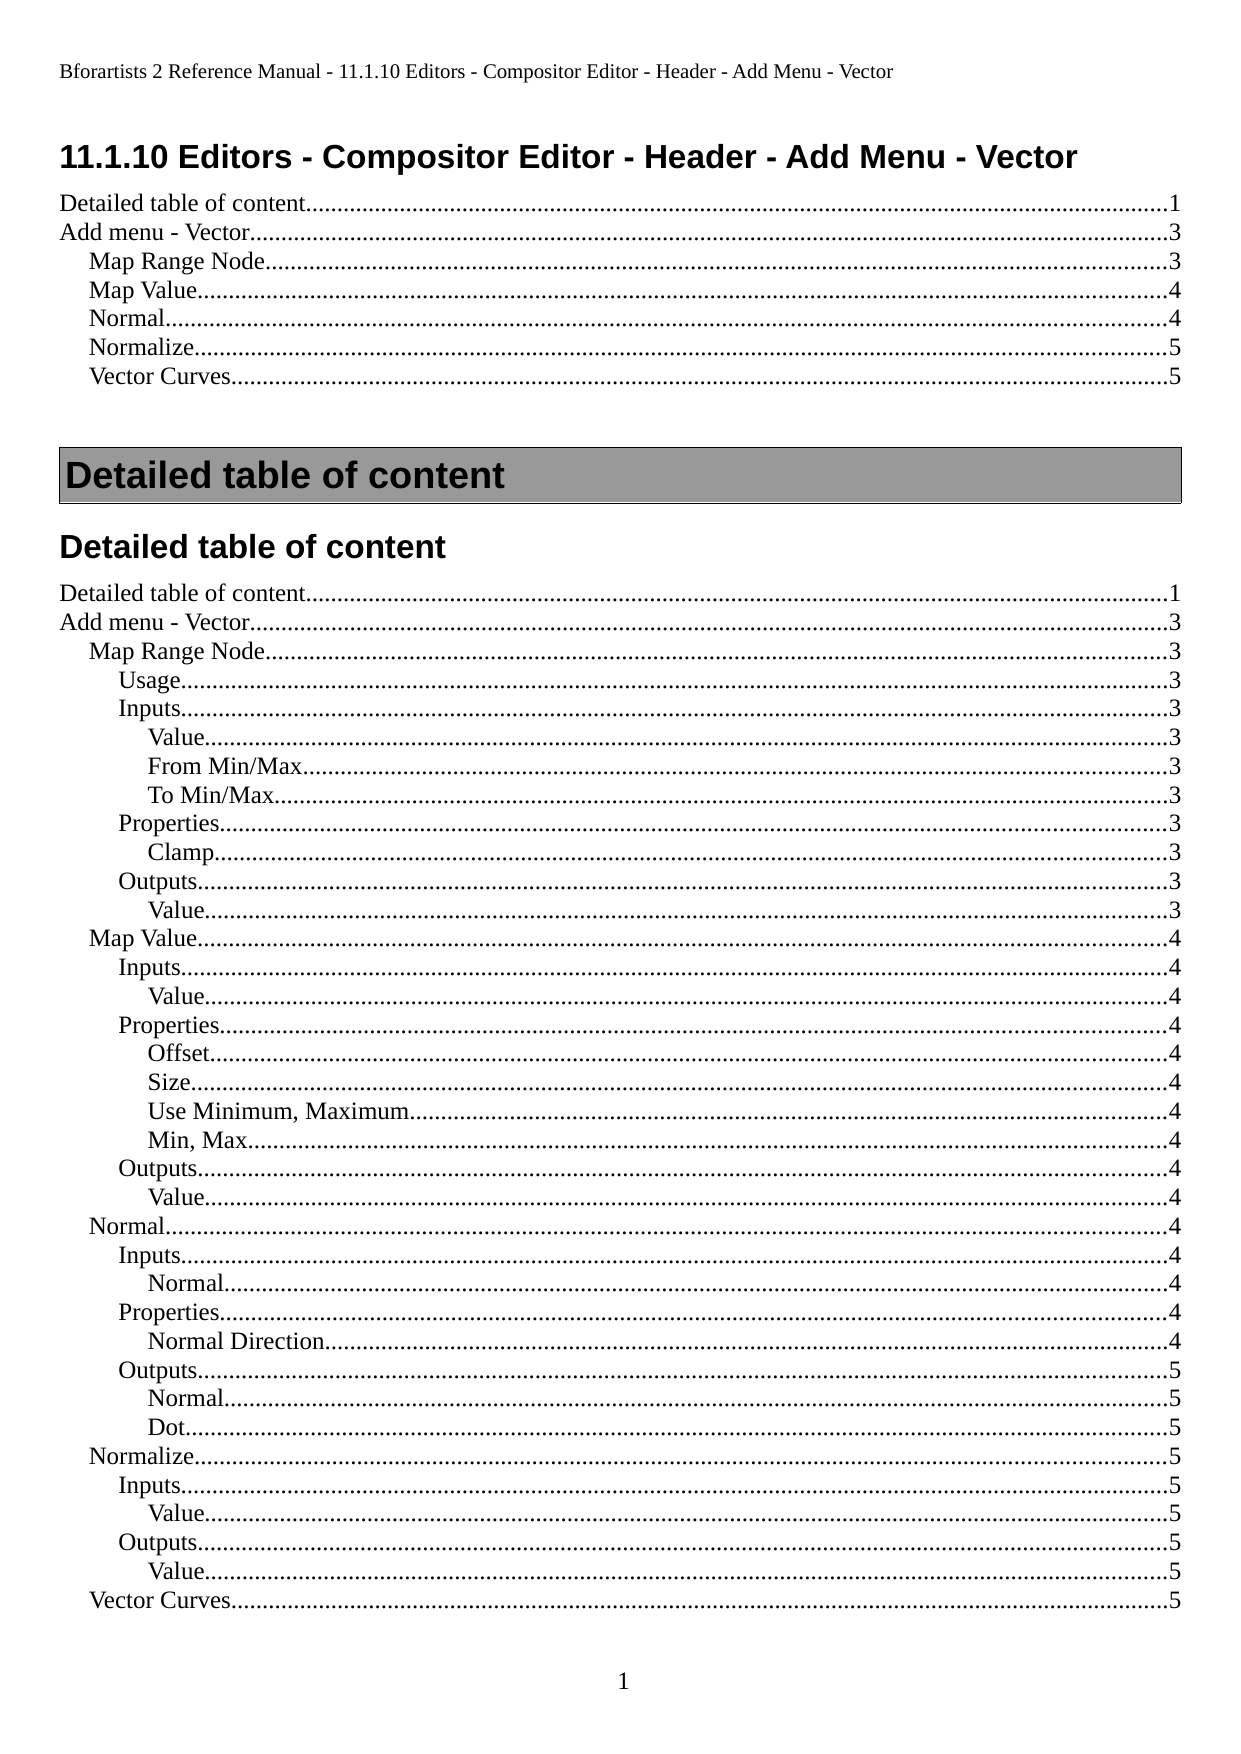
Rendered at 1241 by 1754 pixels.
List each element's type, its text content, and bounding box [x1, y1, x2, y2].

text Value 4 [147, 981, 1181, 1010]
subtitle Detailed table of content [59, 528, 1181, 566]
text Detailed table of content 1 [59, 578, 1181, 607]
text Value 3 [147, 895, 1181, 923]
text Offset 4 [147, 1038, 1181, 1067]
text Normal 4 [88, 303, 1181, 332]
text Value 5 [147, 1556, 1181, 1585]
text Value 3 [147, 722, 1181, 751]
text Map Value 4 [88, 275, 1181, 303]
text Properties 3 [118, 808, 1181, 837]
text Normal 4 [147, 1268, 1181, 1297]
text Inputs 5 [118, 1470, 1181, 1498]
text Properties 4 [118, 1297, 1181, 1326]
text Normalize 5 [88, 1441, 1181, 1470]
text Outputs 3 [118, 866, 1181, 895]
text Properties 4 [118, 1010, 1181, 1038]
text From Min/Max 3 [147, 751, 1181, 780]
text Vector Curves 5 [88, 1585, 1181, 1613]
text To Min/Max 3 [147, 780, 1181, 808]
text Add menu - Vector 3 [59, 217, 1181, 246]
table_header Detailed table of content [60, 448, 1181, 502]
text Value 5 [147, 1498, 1181, 1527]
text Inputs 3 [118, 693, 1181, 722]
text Value 4 [147, 1182, 1181, 1211]
text Normal 4 [88, 1211, 1181, 1240]
text Vector Curves 5 [88, 361, 1181, 390]
text Clamp 3 [147, 837, 1181, 866]
text Usage 3 [118, 665, 1181, 693]
text Detailed table of content 1 [59, 188, 1181, 217]
text Outputs 5 [118, 1527, 1181, 1556]
text Dot 5 [147, 1412, 1181, 1441]
text Map Value 4 [88, 923, 1181, 952]
text Normalize 5 [88, 332, 1181, 361]
text Use Minimum, Maximum 4 [147, 1096, 1181, 1125]
subtitle 11.1.10 Editors - Compositor Editor - Header - Add Menu - Vector [59, 138, 1181, 176]
text Size 4 [147, 1067, 1181, 1096]
text Outputs 4 [118, 1153, 1181, 1182]
text Inputs 4 [118, 952, 1181, 981]
text Normal 5 [147, 1383, 1181, 1412]
text Add menu - Vector 3 [59, 607, 1181, 636]
text Map Range Node 3 [88, 246, 1181, 275]
text Min, Max 4 [147, 1125, 1181, 1153]
text Inputs 4 [118, 1240, 1181, 1268]
text Map Range Node 3 [88, 636, 1181, 665]
text Outputs 5 [118, 1355, 1181, 1383]
text Normal Direction 4 [147, 1326, 1181, 1355]
